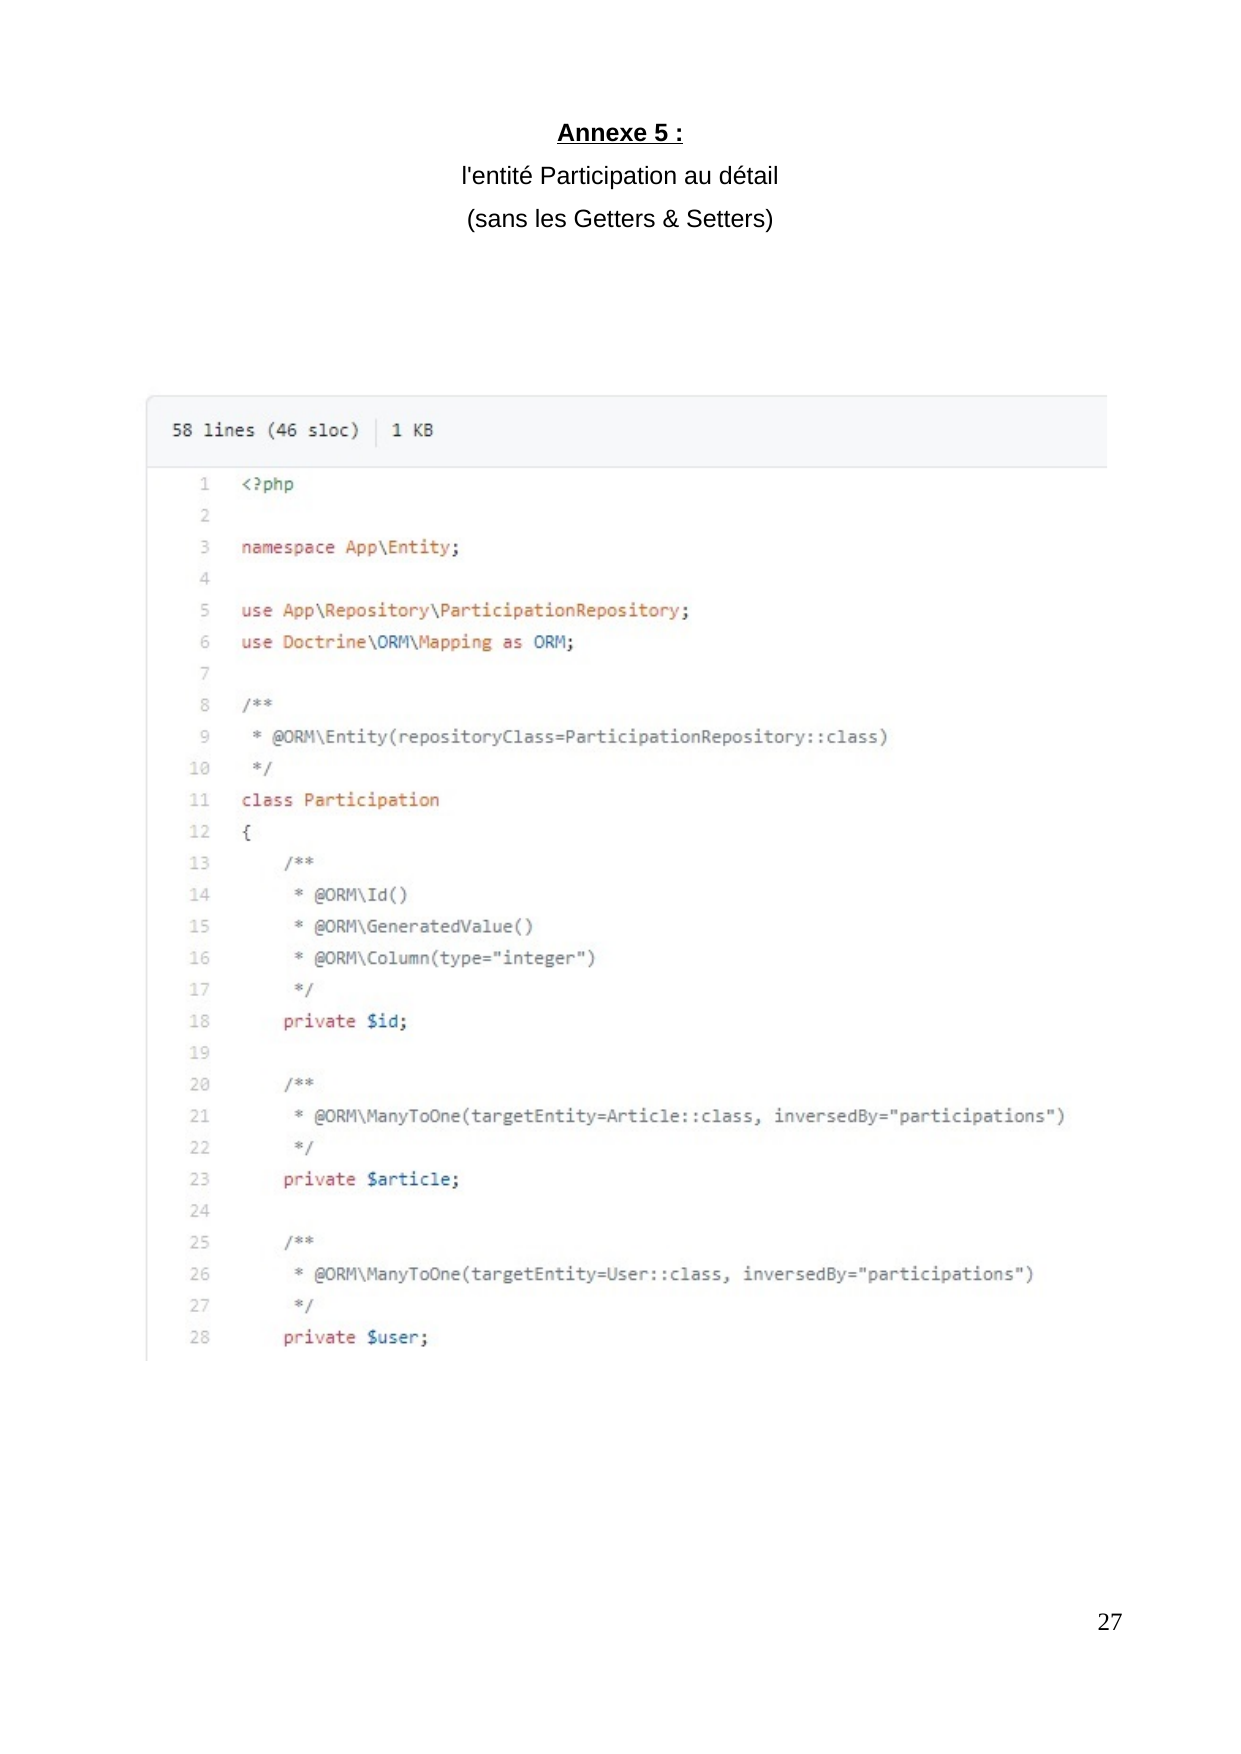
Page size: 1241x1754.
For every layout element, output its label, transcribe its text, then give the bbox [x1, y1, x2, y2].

picture [136, 386, 1108, 1361]
text Annexe 5 : [118, 118, 1122, 147]
text l'entité Participation au détail [118, 161, 1122, 190]
text (sans les Getters & Setters) [118, 204, 1122, 233]
